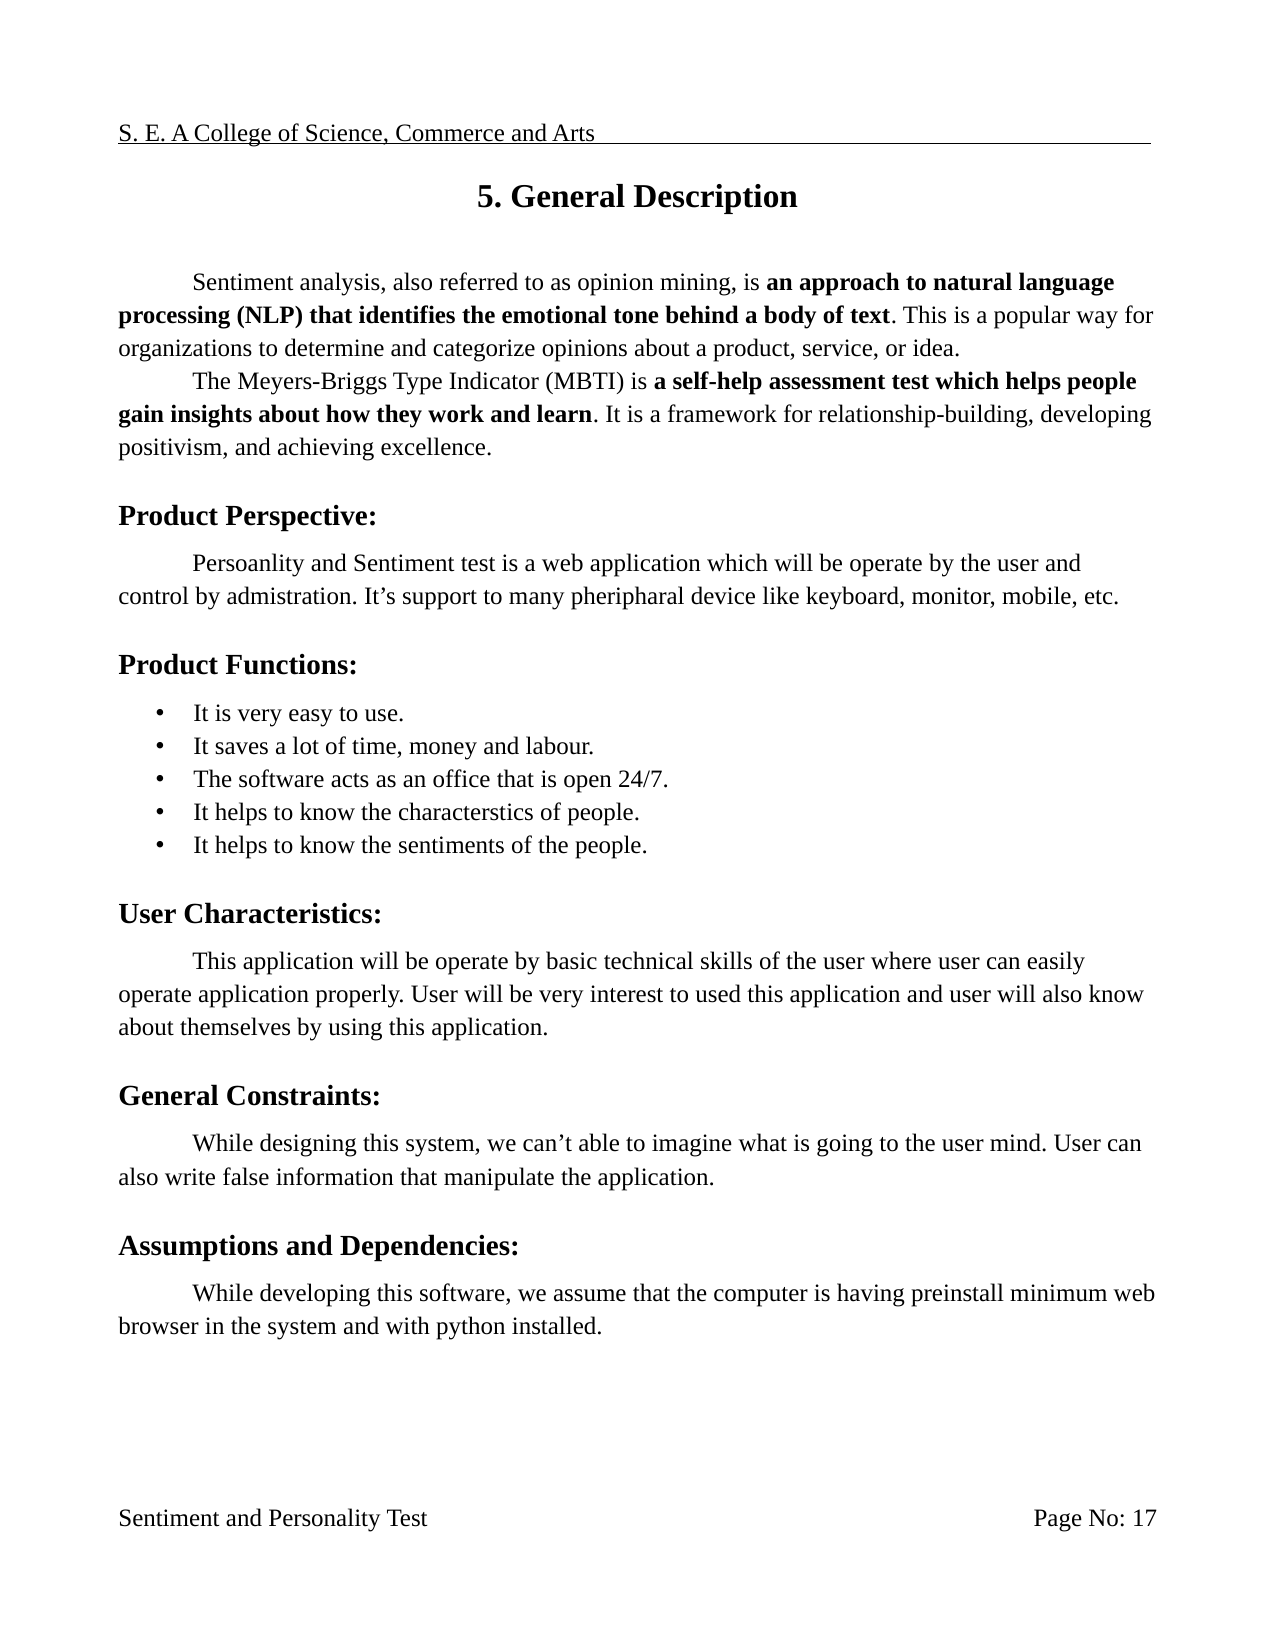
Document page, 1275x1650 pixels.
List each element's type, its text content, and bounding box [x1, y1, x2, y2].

text Assumptions and Dependencies: [118, 1228, 1157, 1261]
text Product Perspective: [118, 498, 1157, 532]
list It is very easy to use. [156, 698, 1157, 726]
text 5. General Description [118, 176, 1157, 215]
text Persoanlity and Sentiment test is a web application which will be operate by the user and control by admistration. It’s support to many pheripharal device like keyboard, monitor, mobile, etc. [118, 548, 1157, 610]
text User Characteristics: [118, 896, 1157, 929]
list It saves a lot of time, money and labour. [156, 731, 1157, 759]
text General Constraints: [118, 1078, 1157, 1112]
text This application will be operate by basic technical skills of the user where user can easily operate application properly. User will be very interest to used this application and user will also know about themselves by using this application. [118, 946, 1157, 1041]
text Product Functions: [118, 647, 1157, 681]
text The Meyers-Briggs Type Indicator (MBTI) is a self-help assessment test which helps people gain insights about how they work and learn. It is a framework for relationship-building, developing positivism, and achieving excellence. [118, 366, 1157, 461]
text Sentiment analysis, also referred to as opinion mining, is an approach to natural language processing (NLP) that identifies the emotional tone behind a body of text. This is a popular way for organizations to determine and categorize opinions about a product, service, or idea. [118, 267, 1157, 362]
list It helps to know the sentiments of the people. [156, 830, 1157, 858]
text While developing this software, we assume that the computer is having preinstall minimum web browser in the system and with python installed. [118, 1278, 1157, 1340]
list It helps to know the characterstics of people. [156, 797, 1157, 826]
list The software acts as an office that is open 24/7. [156, 764, 1157, 792]
text While designing this system, we can’t able to imagine what is going to the user mind. User can also write false information that manipulate the application. [118, 1128, 1157, 1190]
